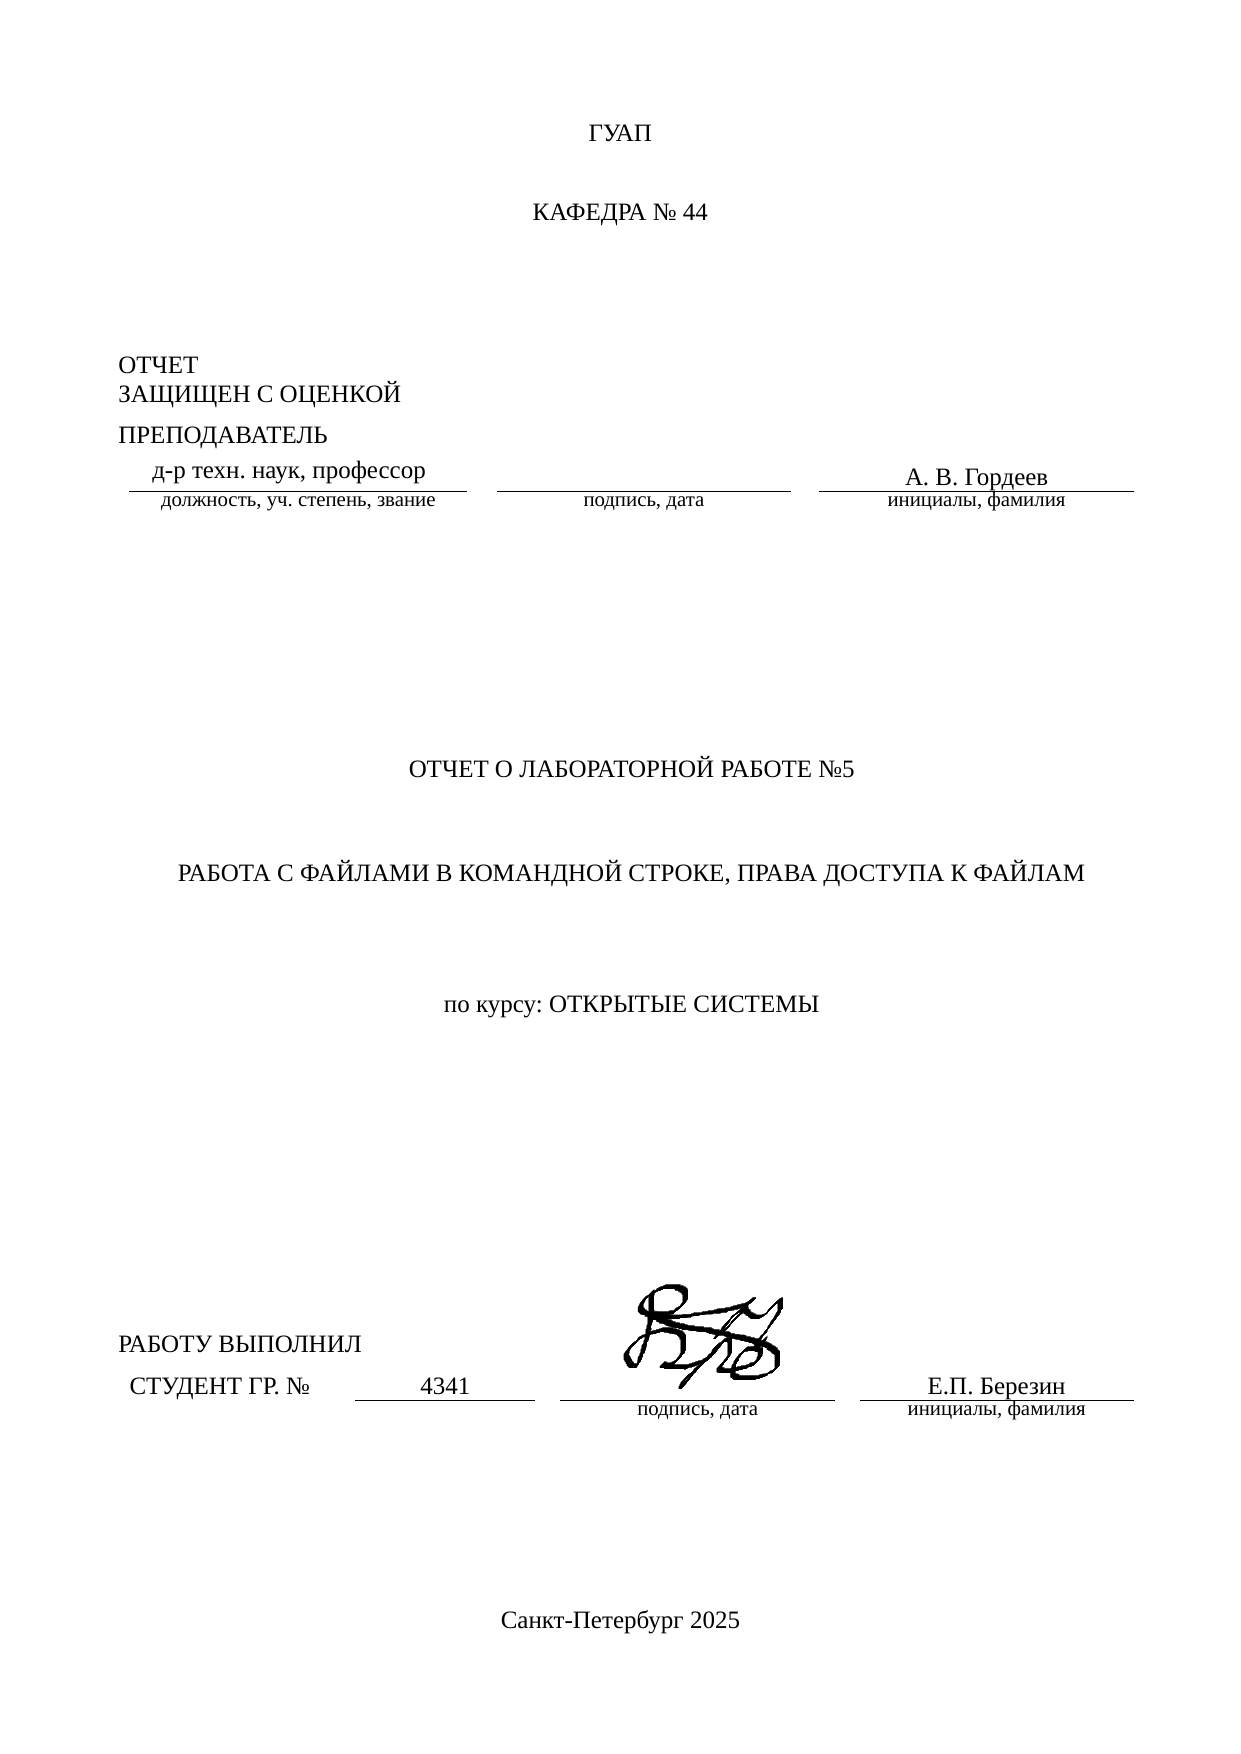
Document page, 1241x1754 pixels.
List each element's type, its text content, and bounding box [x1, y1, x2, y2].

text КАФЕДРА № 44 [118, 197, 1122, 226]
table_header д-р техн. наук, профессор [129, 449, 467, 491]
table_cell [129, 1400, 355, 1419]
table_cell должность, уч. степень, звание [129, 492, 467, 510]
table_header Е.П. Березин [860, 1358, 1133, 1399]
table_cell [467, 491, 497, 510]
table_cell подпись, дата [560, 1401, 835, 1419]
table_cell инициалы, фамилия [995, 492, 1133, 510]
text РАБОТУ ВЫПОЛНИЛ [118, 1329, 619, 1358]
table_cell инициалы, фамилия [819, 492, 993, 510]
picture [619, 1277, 786, 1393]
table_header [791, 449, 819, 491]
table_header [835, 1358, 859, 1399]
text ОТЧЕТ ЗАЩИЩЕН С ОЦЕНКОЙ [118, 351, 1122, 408]
table_cell [129, 1018, 1133, 1072]
table_cell [355, 1401, 535, 1419]
table_header ОТЧЕТ О ЛАБОРАТОРНОЙ РАБОТЕ №5 [129, 654, 1133, 783]
table_cell [129, 1072, 1133, 1101]
table_header А. В. Гордеев [819, 449, 1133, 491]
table_header 4341 [355, 1358, 535, 1399]
table_cell по курсу: ОТКРЫТЫЕ СИСТЕМЫ [129, 977, 1133, 1018]
text Санкт-Петербург 2025 [118, 1605, 1122, 1634]
table_cell инициалы, фамилия [860, 1401, 1013, 1419]
table_cell [535, 1400, 560, 1419]
text ГУАП [118, 118, 1122, 147]
table_cell [791, 491, 819, 510]
table_cell РАБОТА С ФАЙЛАМИ В КОМАНДНОЙ СТРОКЕ, ПРАВА ДОСТУПА К ФАЙЛАМ [129, 783, 1133, 977]
table_cell подпись, дата [497, 492, 791, 510]
table_header [535, 1358, 560, 1399]
table_cell [835, 1400, 859, 1419]
text ПРЕПОДАВАТЕЛЬ [118, 421, 1122, 449]
table_header [560, 1358, 835, 1399]
table_cell инициалы, фамилия [1015, 1401, 1133, 1419]
text [786, 1329, 1122, 1358]
table_header [497, 449, 791, 491]
table_header [467, 449, 497, 491]
table_header СТУДЕНТ ГР. № [129, 1358, 355, 1399]
